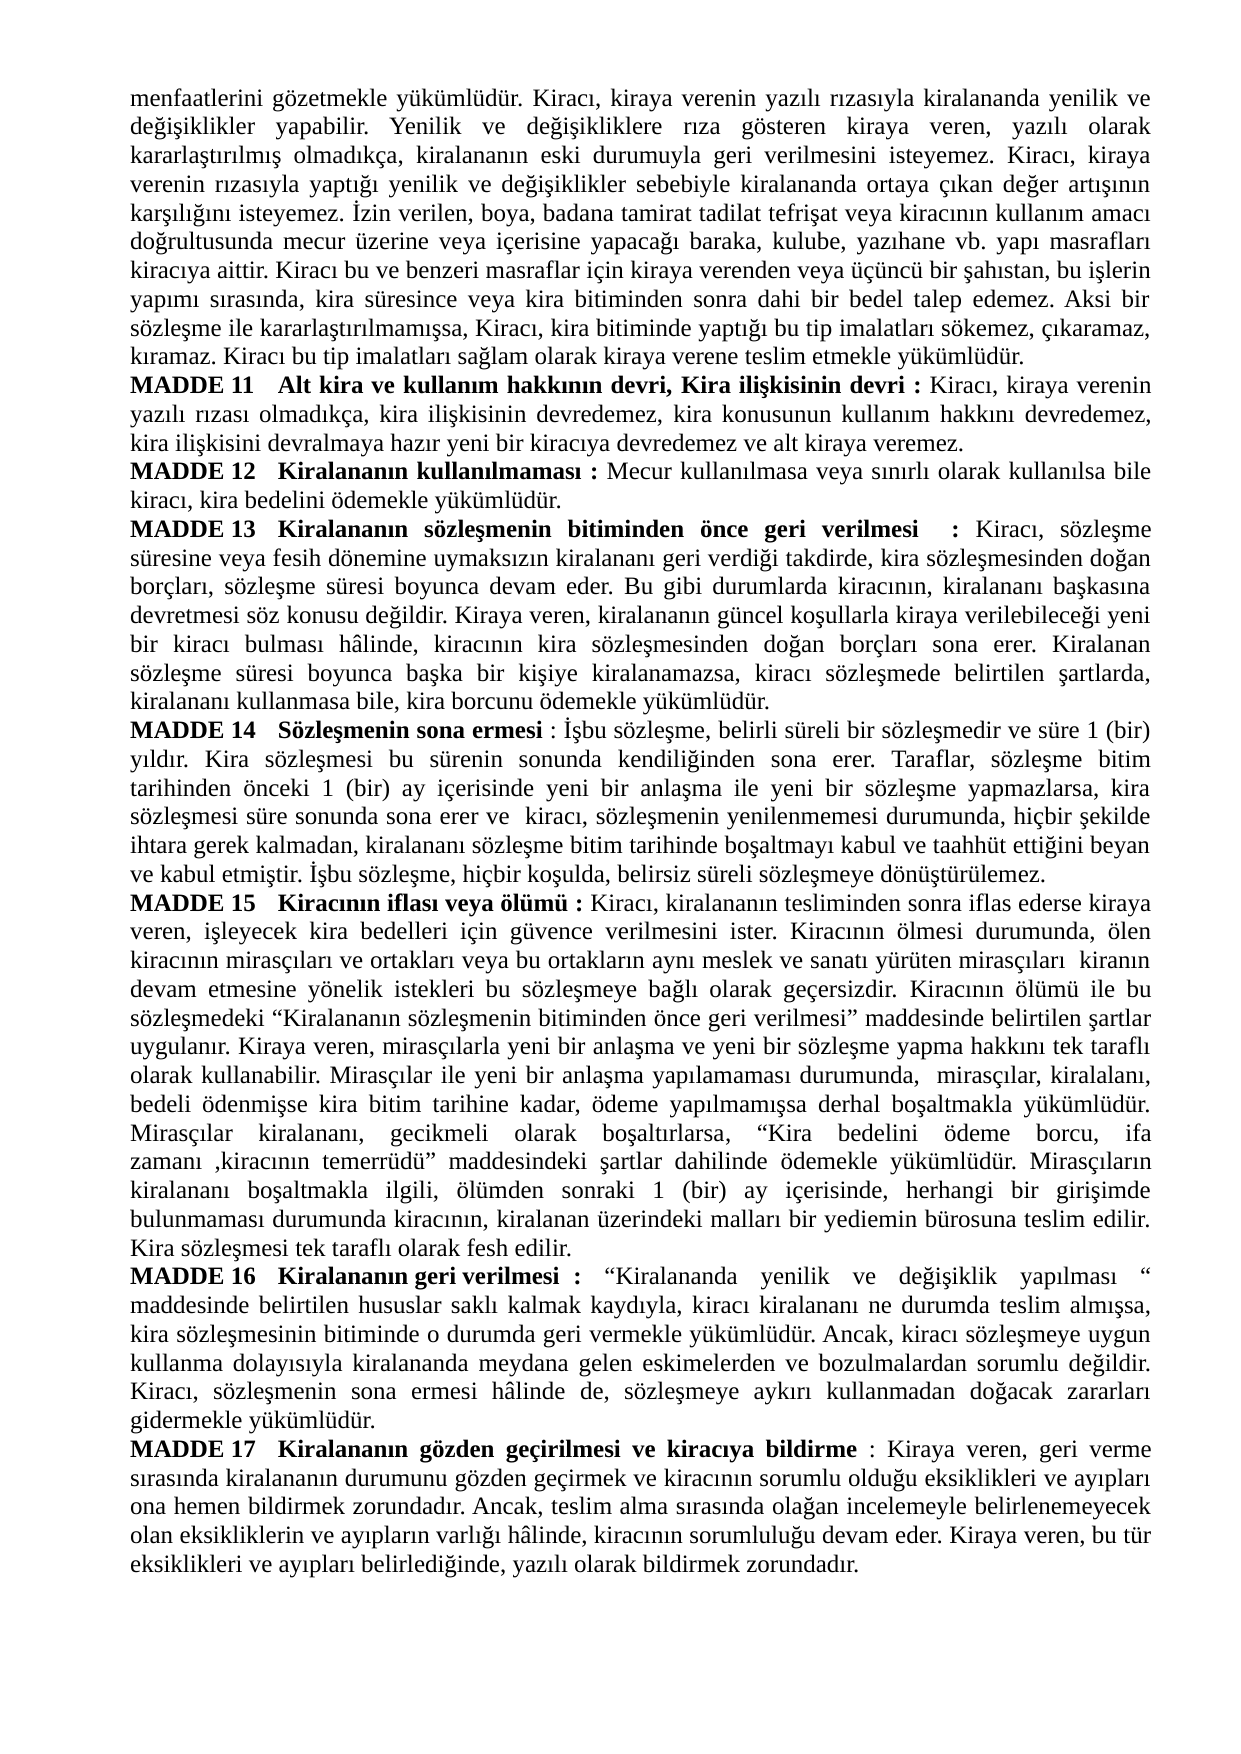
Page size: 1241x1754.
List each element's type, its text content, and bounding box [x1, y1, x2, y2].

text MADDE 12 Kiralananın kullanılmaması : Mecur kullanılmasa veya sınırlı olarak kullanılsa bile kiracı, kira bedelini ödemekle yükümlüdür. [130, 456, 1152, 514]
text menfaatlerini gözetmekle yükümlüdür. Kiracı, kiraya verenin yazılı rızasıyla kiralananda yenilik ve değişiklikler yapabilir. Yenilik ve değişikliklere rıza gösteren kiraya veren, yazılı olarak kararlaştırılmış olmadıkça, kiralananın eski durumuyla geri verilmesini isteyemez. Kiracı, kiraya verenin rızasıyla yaptığı yenilik ve değişiklikler sebebiyle kiralananda ortaya çıkan değer artışının karşılığını isteyemez. İzin verilen, boya, badana tamirat tadilat tefrişat veya kiracının kullanım amacı doğrultusunda mecur üzerine veya içerisine yapacağı baraka, kulube, yazıhane vb. yapı masrafları kiracıya aittir. Kiracı bu ve benzeri masraflar için kiraya verenden veya üçüncü bir şahıstan, bu işlerin yapımı sırasında, kira süresince veya kira bitiminden sonra dahi bir bedel talep edemez. Aksi bir sözleşme ile kararlaştırılmamışsa, Kiracı, kira bitiminde yaptığı bu tip imalatları sökemez, çıkaramaz, kıramaz. Kiracı bu tip imalatları sağlam olarak kiraya verene teslim etmekle yükümlüdür. [130, 83, 1152, 370]
text MADDE 13 Kiralananın sözleşmenin bitiminden önce geri verilmesi : Kiracı, sözleşme süresine veya fesih dönemine uymaksızın kiralananı geri verdiği takdirde, kira sözleşmesinden doğan borçları, sözleşme süresi boyunca devam eder. Bu gibi durumlarda kiracının, kiralananı başkasına devretmesi söz konusu değildir. Kiraya veren, kiralananın güncel koşullarla kiraya verilebileceği yeni bir kiracı bulması hâlinde, kiracının kira sözleşmesinden doğan borçları sona erer. Kiralanan sözleşme süresi boyunca başka bir kişiye kiralanamazsa, kiracı sözleşmede belirtilen şartlarda, kiralananı kullanmasa bile, kira borcunu ödemekle yükümlüdür. [130, 514, 1152, 715]
text MADDE 16 Kiralananın geri verilmesi : “Kiralananda yenilik ve değişiklik yapılması “ maddesinde belirtilen hususlar saklı kalmak kaydıyla, kiracı kiralananı ne durumda teslim almışsa, kira sözleşmesinin bitiminde o durumda geri vermekle yükümlüdür. Ancak, kiracı sözleşmeye uygun kullanma dolayısıyla kiralananda meydana gelen eskimelerden ve bozulmalardan sorumlu değildir. Kiracı, sözleşmenin sona ermesi hâlinde de, sözleşmeye aykırı kullanmadan doğacak zararları gidermekle yükümlüdür. [130, 1261, 1152, 1434]
text MADDE 15 Kiracının iflası veya ölümü : Kiracı, kiralananın tesliminden sonra iflas ederse kiraya veren, işleyecek kira bedelleri için güvence verilmesini ister. Kiracının ölmesi durumunda, ölen kiracının mirasçıları ve ortakları veya bu ortakların aynı meslek ve sanatı yürüten mirasçıları kiranın devam etmesine yönelik istekleri bu sözleşmeye bağlı olarak geçersizdir. Kiracının ölümü ile bu sözleşmedeki “Kiralananın sözleşmenin bitiminden önce geri verilmesi” maddesinde belirtilen şartlar uygulanır. Kiraya veren, mirasçılarla yeni bir anlaşma ve yeni bir sözleşme yapma hakkını tek taraflı olarak kullanabilir. Mirasçılar ile yeni bir anlaşma yapılamaması durumunda, mirasçılar, kiralalanı, bedeli ödenmişse kira bitim tarihine kadar, ödeme yapılmamışsa derhal boşaltmakla yükümlüdür. Mirasçılar kiralananı, gecikmeli olarak boşaltırlarsa, “Kira bedelini ödeme borcu, ifa zamanı ,kiracının temerrüdü” maddesindeki şartlar dahilinde ödemekle yükümlüdür. Mirasçıların kiralananı boşaltmakla ilgili, ölümden sonraki 1 (bir) ay içerisinde, herhangi bir girişimde bulunmaması durumunda kiracının, kiralanan üzerindeki malları bir yediemin bürosuna teslim edilir. Kira sözleşmesi tek taraflı olarak fesh edilir. [130, 888, 1152, 1261]
text MADDE 17 Kiralananın gözden geçirilmesi ve kiracıya bildirme : Kiraya veren, geri verme sırasında kiralananın durumunu gözden geçirmek ve kiracının sorumlu olduğu eksiklikleri ve ayıpları ona hemen bildirmek zorundadır. Ancak, teslim alma sırasında olağan incelemeyle belirlenemeyecek olan eksikliklerin ve ayıpların varlığı hâlinde, kiracının sorumluluğu devam eder. Kiraya veren, bu tür eksiklikleri ve ayıpları belirlediğinde, yazılı olarak bildirmek zorundadır. [130, 1434, 1152, 1578]
text MADDE 14 Sözleşmenin sona ermesi : İşbu sözleşme, belirli süreli bir sözleşmedir ve süre 1 (bir) yıldır. Kira sözleşmesi bu sürenin sonunda kendiliğinden sona erer. Taraflar, sözleşme bitim tarihinden önceki 1 (bir) ay içerisinde yeni bir anlaşma ile yeni bir sözleşme yapmazlarsa, kira sözleşmesi süre sonunda sona erer ve kiracı, sözleşmenin yenilenmemesi durumunda, hiçbir şekilde ihtara gerek kalmadan, kiralananı sözleşme bitim tarihinde boşaltmayı kabul ve taahhüt ettiğini beyan ve kabul etmiştir. İşbu sözleşme, hiçbir koşulda, belirsiz süreli sözleşmeye dönüştürülemez. [130, 715, 1152, 888]
text MADDE 11 Alt kira ve kullanım hakkının devri, Kira ilişkisinin devri : Kiracı, kiraya verenin yazılı rızası olmadıkça, kira ilişkisinin devredemez, kira konusunun kullanım hakkını devredemez, kira ilişkisini devralmaya hazır yeni bir kiracıya devredemez ve alt kiraya veremez. [130, 370, 1152, 456]
